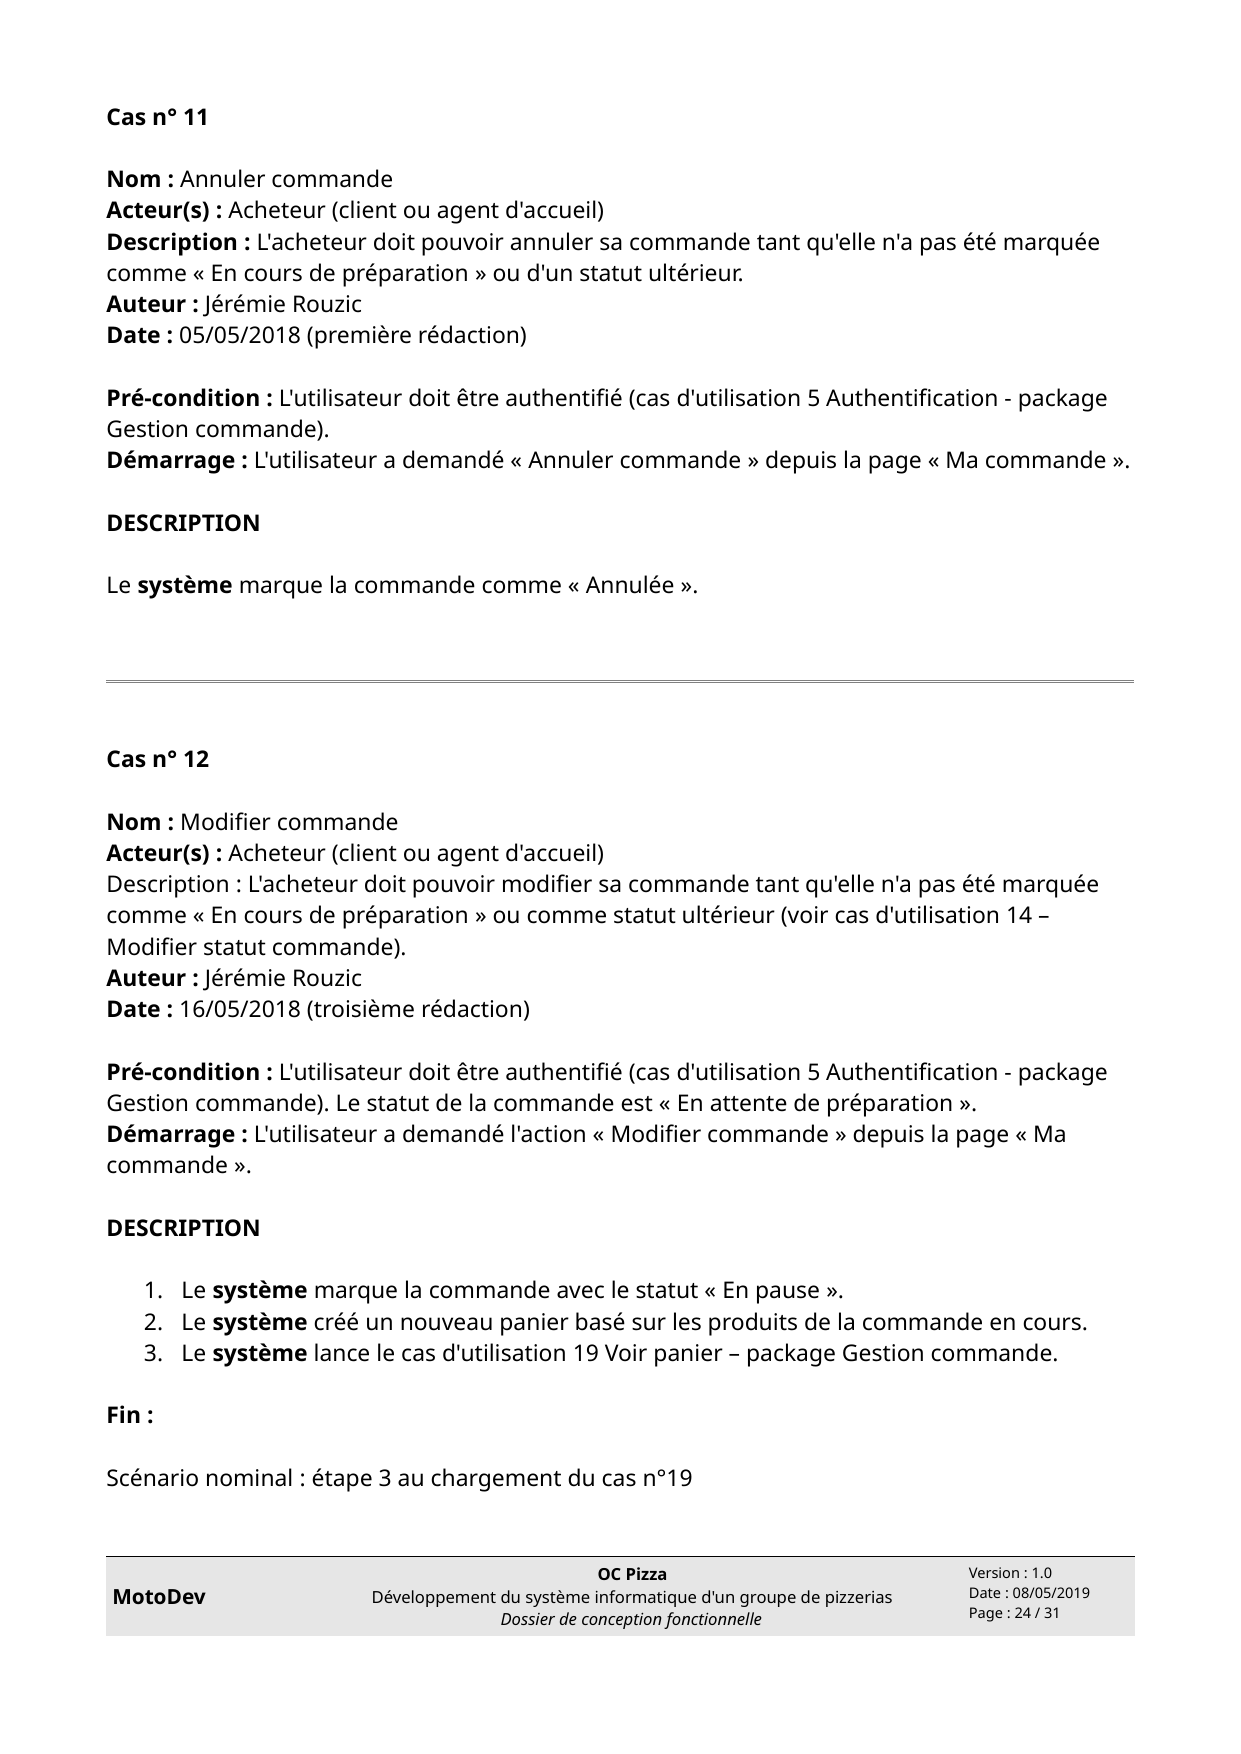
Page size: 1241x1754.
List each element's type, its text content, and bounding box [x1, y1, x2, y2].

text Scénario nominal : étape 3 au chargement du cas n°19 [106, 1462, 1134, 1493]
text Pré-condition : L'utilisateur doit être authentifié (cas d'utilisation 5 Authentification - package Gestion commande). Le statut de la commande est « En attente de préparation ». [106, 1056, 1134, 1118]
text Acteur(s) : Acheteur (client ou agent d'accueil) [106, 194, 1134, 225]
text Description : L'acheteur doit pouvoir modifier sa commande tant qu'elle n'a pas été marquée comme « En cours de préparation » ou comme statut ultérieur (voir cas d'utilisation 14 – Modifier statut commande). [106, 868, 1134, 962]
text DESCRIPTION [106, 1212, 1134, 1243]
text Date : 16/05/2018 (troisième rédaction) [106, 993, 1134, 1024]
text Acteur(s) : Acheteur (client ou agent d'accueil) [106, 837, 1134, 868]
text Nom : Modifier commande [106, 806, 1134, 837]
text Démarrage : L'utilisateur a demandé « Annuler commande » depuis la page « Ma commande ». [106, 444, 1134, 475]
text Fin : [106, 1399, 1134, 1431]
list Le système lance le cas d'utilisation 19 Voir panier – package Gestion commande. [144, 1337, 1134, 1368]
text Démarrage : L'utilisateur a demandé l'action « Modifier commande » depuis la page « Ma commande ». [106, 1118, 1134, 1181]
text Auteur : Jérémie Rouzic [106, 962, 1134, 993]
text Date : 05/05/2018 (première rédaction) [106, 319, 1134, 350]
text Nom : Annuler commande [106, 163, 1134, 194]
text DESCRIPTION [106, 507, 1134, 538]
text Cas n° 11 [106, 100, 1134, 132]
text Auteur : Jérémie Rouzic [106, 288, 1134, 319]
text Le système marque la commande comme « Annulée ». [106, 569, 1134, 600]
list Le système marque la commande avec le statut « En pause ». [144, 1274, 1134, 1306]
list Le système créé un nouveau panier basé sur les produits de la commande en cours. [144, 1306, 1134, 1337]
text Cas n° 12 [106, 743, 1134, 774]
text Description : L'acheteur doit pouvoir annuler sa commande tant qu'elle n'a pas été marquée comme « En cours de préparation » ou d'un statut ultérieur. [106, 225, 1134, 288]
text Pré-condition : L'utilisateur doit être authentifié (cas d'utilisation 5 Authentification - package Gestion commande). [106, 382, 1134, 444]
